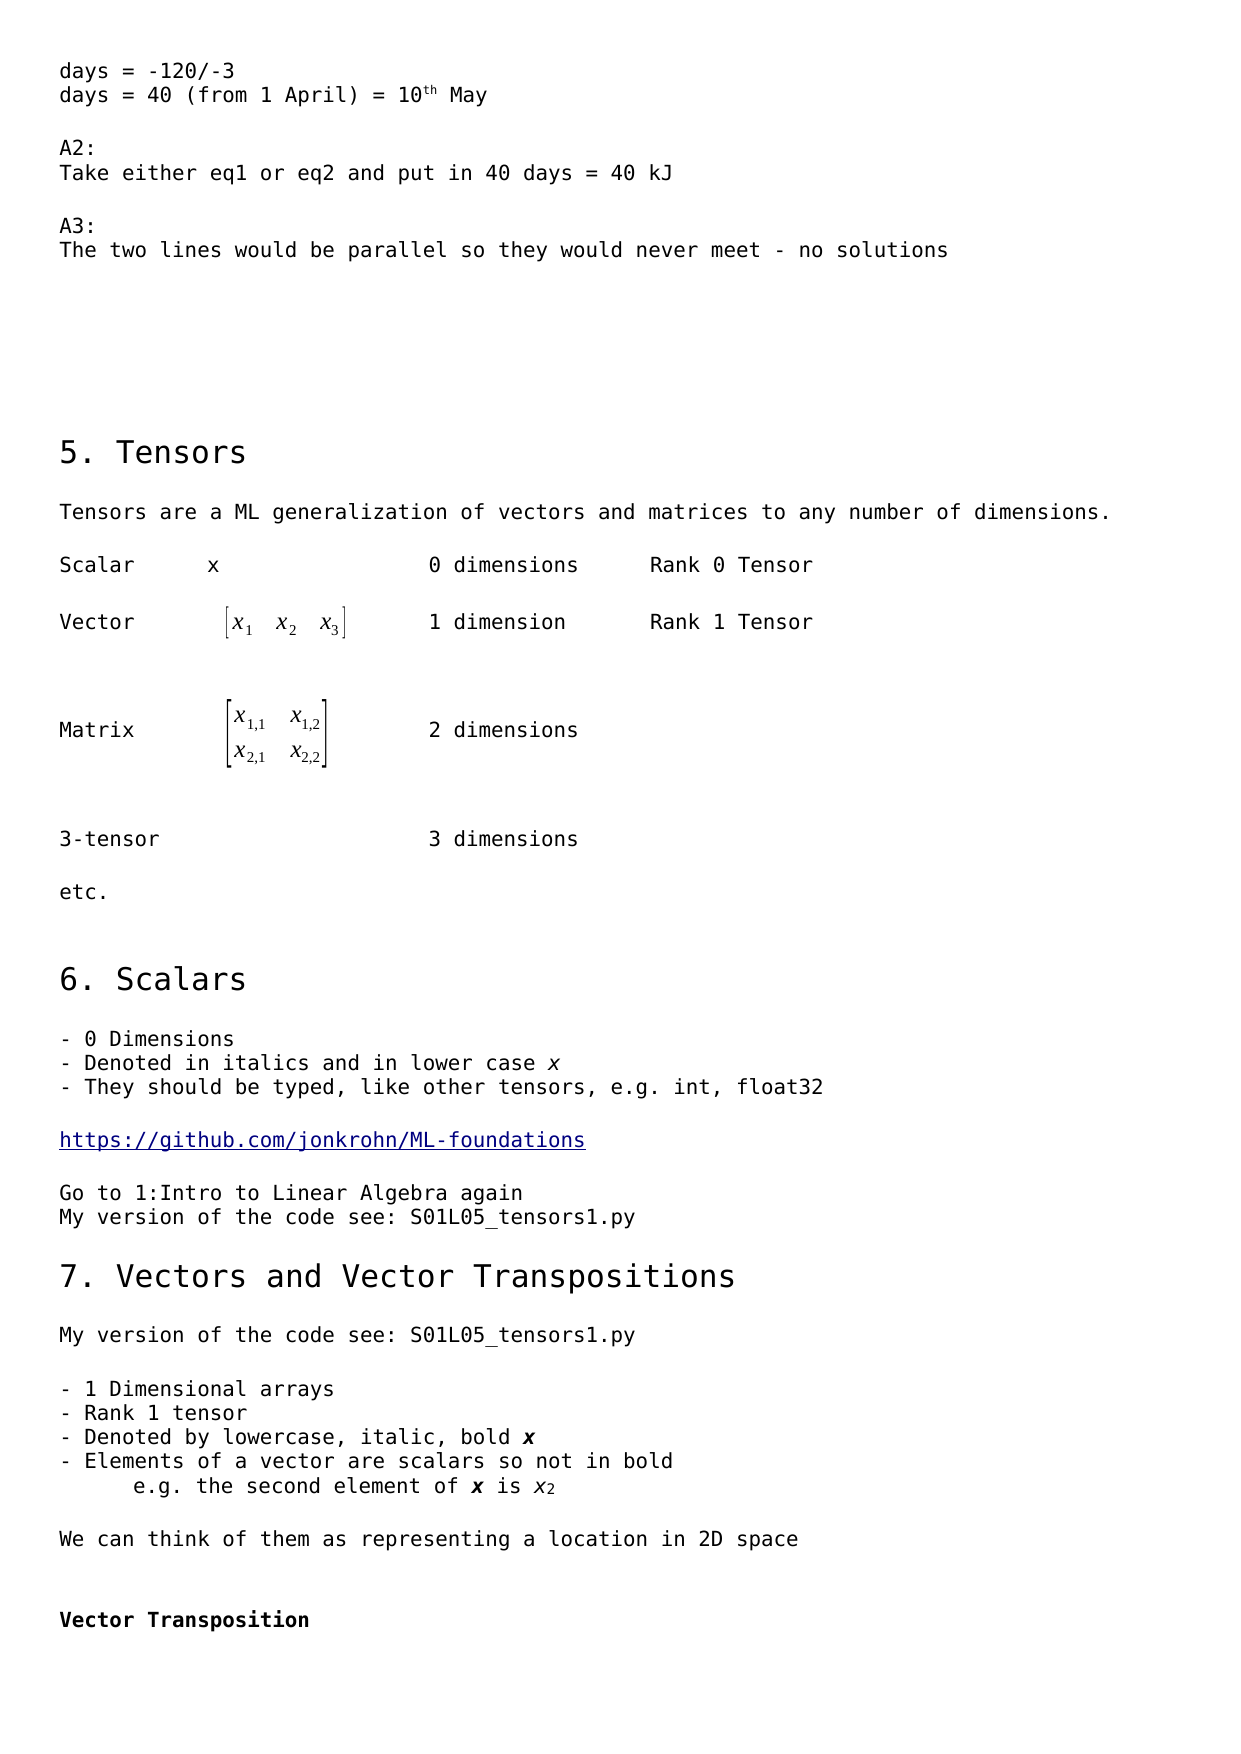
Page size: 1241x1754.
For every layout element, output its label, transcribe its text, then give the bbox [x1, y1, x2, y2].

text Scalar x 0 dimensions Rank 0 Tensor [59, 553, 1181, 577]
text - They should be typed, like other tensors, e.g. int, float32 [59, 1075, 1181, 1099]
text https://github.com/jonkrohn/ML-foundations [59, 1128, 1181, 1152]
text Matrix 2 dimensions [59, 698, 1181, 769]
text Go to 1:Intro to Linear Algebra again [59, 1181, 1181, 1205]
text - 0 Dimensions [59, 1027, 1181, 1051]
text e.g. the second element of x is x2 [59, 1474, 1181, 1498]
text - Denoted by lowercase, italic, bold x [59, 1425, 1181, 1449]
text days = 40 (from 1 April) = 10th May [59, 83, 1181, 108]
text My version of the code see: S01L05_tensors1.py [59, 1323, 1181, 1348]
text 5. Tensors [59, 435, 1181, 471]
text A2: [59, 136, 1181, 161]
text - Elements of a vector are scalars so not in bold [59, 1449, 1181, 1474]
text 3-tensor 3 dimensions [59, 827, 1181, 851]
text Vector 1 dimension Rank 1 Tensor [59, 606, 1181, 640]
text - 1 Dimensional arrays [59, 1377, 1181, 1401]
text My version of the code see: S01L05_tensors1.py [59, 1205, 1181, 1230]
text Vector Transposition [59, 1608, 1181, 1633]
text - Denoted in italics and in lower case x [59, 1051, 1181, 1075]
text We can think of them as representing a location in 2D space [59, 1527, 1181, 1551]
text - Rank 1 tensor [59, 1401, 1181, 1425]
text Tensors are a ML generalization of vectors and matrices to any number of dimensions. [59, 500, 1181, 524]
text 6. Scalars [59, 961, 1181, 998]
text 7. Vectors and Vector Transpositions [59, 1258, 1181, 1295]
text Take either eq1 or eq2 and put in 40 days = 40 kJ [59, 161, 1181, 185]
text The two lines would be parallel so they would never meet - no solutions [59, 238, 1181, 262]
text etc. [59, 880, 1181, 904]
text days = -120/-3 [59, 59, 1181, 83]
text A3: [59, 214, 1181, 238]
